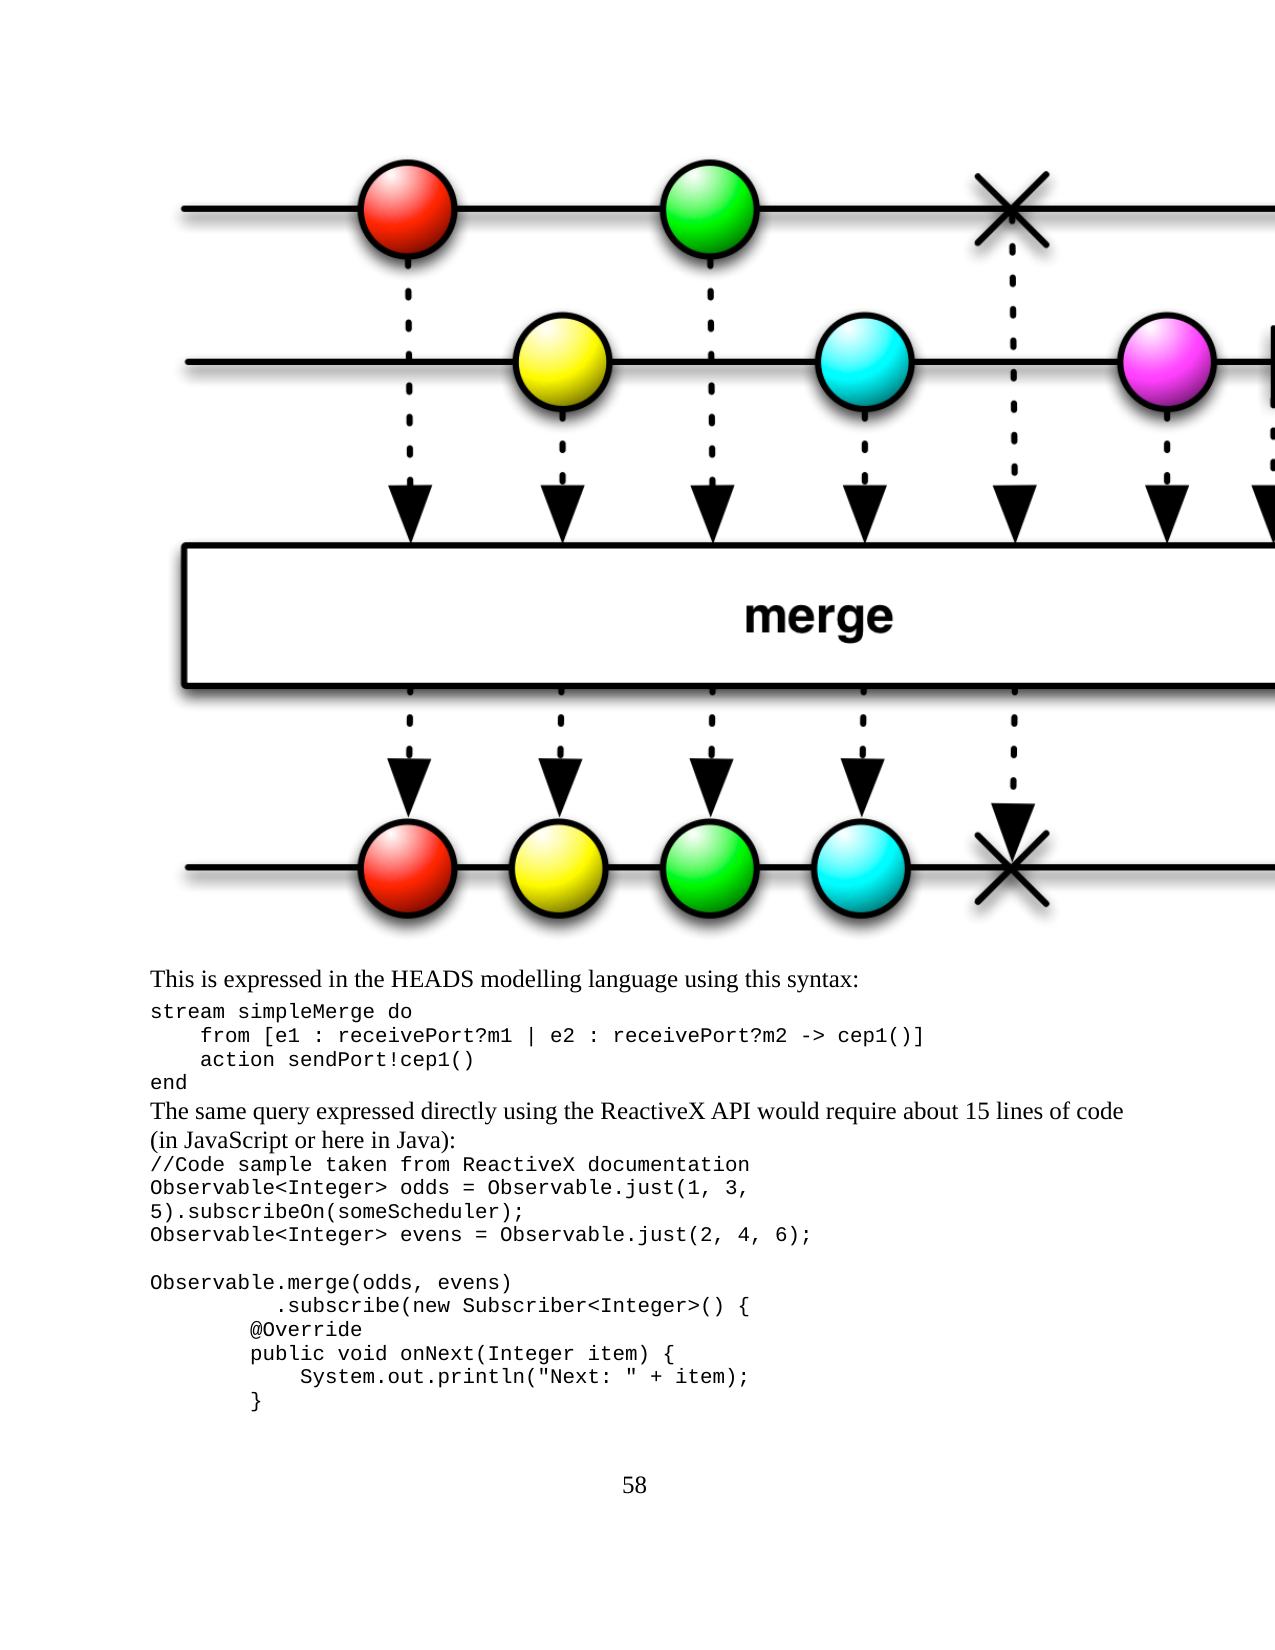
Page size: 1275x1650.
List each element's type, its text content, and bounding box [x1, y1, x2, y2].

text Observable<Integer> evens = Observable.just(2, 4, 6); [150, 1224, 1125, 1248]
text action sendPort!cep1() [150, 1049, 1125, 1072]
text The same query expressed directly using the ReactiveX API would require about 15 lines of code (in JavaScript or here in Java): [150, 1096, 1125, 1153]
picture [150, 150, 1275, 946]
text from [e1 : receivePort?m1 | e2 : receivePort?m2 -> cep1()] [150, 1025, 1125, 1049]
text stream simpleMerge do [150, 1001, 1125, 1025]
text .subscribe(new Subscriber<Integer>() { [150, 1295, 1125, 1319]
text end [150, 1072, 1125, 1096]
text System.out.println("Next: " + item); [150, 1366, 1125, 1390]
text This is expressed in the HEADS modelling language using this syntax: [150, 964, 1125, 992]
text Observable.merge(odds, evens) [150, 1272, 1125, 1295]
text public void onNext(Integer item) { [150, 1343, 1125, 1366]
text @Override [150, 1319, 1125, 1343]
text //Code sample taken from ReactiveX documentation [150, 1153, 1125, 1177]
text } [150, 1390, 1125, 1414]
text Observable<Integer> odds = Observable.just(1, 3, 5).subscribeOn(someScheduler); [150, 1177, 1125, 1224]
